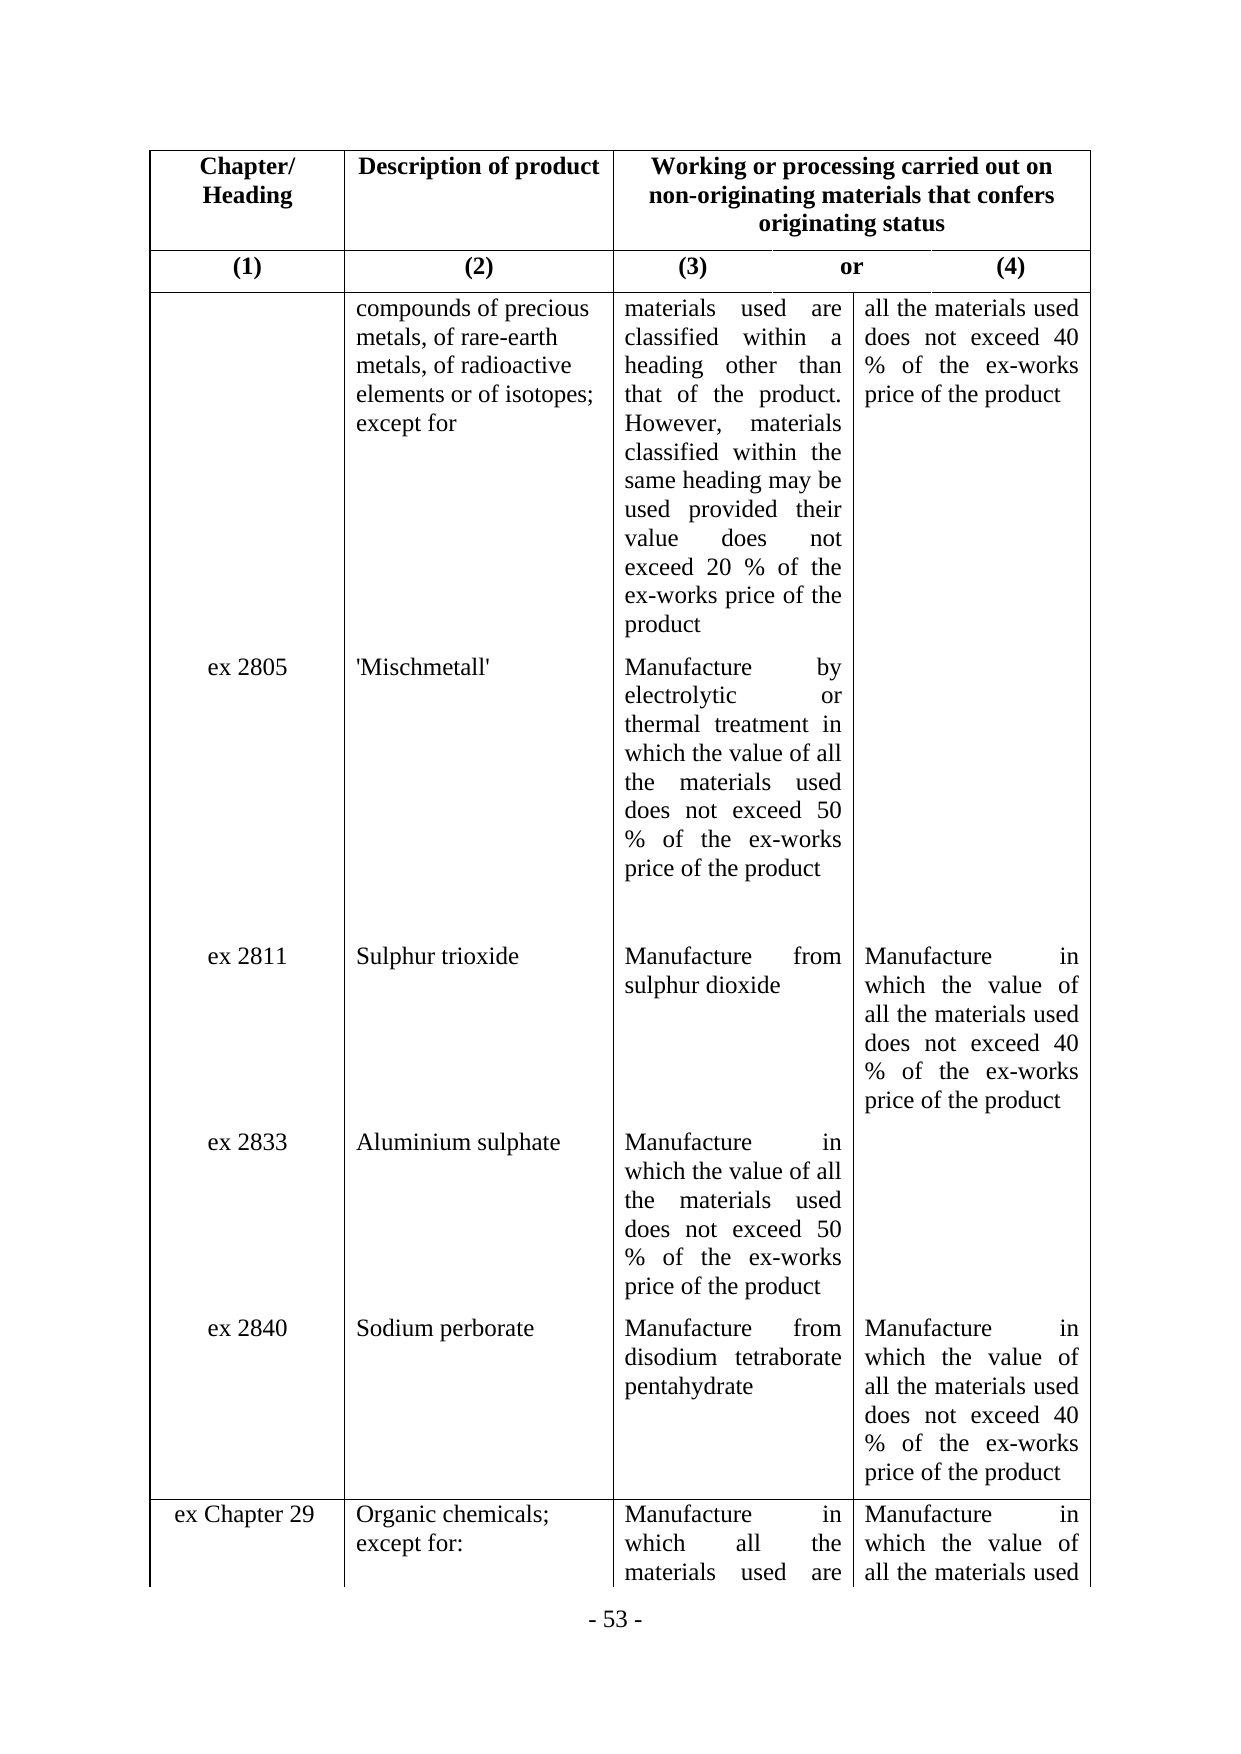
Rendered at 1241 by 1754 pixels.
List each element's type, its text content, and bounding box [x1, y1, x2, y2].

table_cell ex 2811 [151, 941, 344, 1126]
table_cell Manufacture from sulphur dioxide [614, 941, 853, 1126]
table_cell ex 2805 [151, 652, 344, 940]
table_cell all the materials used does not exceed 40 % of the ex-works price of the product [854, 293, 1090, 651]
table_cell Manufacture from disodium tetraborate pentahydrate [614, 1314, 853, 1498]
table_cell (4) [932, 251, 1090, 292]
table_cell [854, 1128, 1090, 1312]
table_cell or [773, 251, 931, 292]
table_cell Manufacture in which the value of all the materials used does not exceed 40 % of the ex-works price of the product [854, 1314, 1090, 1498]
table_cell [151, 293, 344, 651]
table_cell materials used are classified within a heading other than that of the product. However, materials classified within the same heading may be used provided their value does not exceed 20 % of the ex-works price of the product [614, 293, 853, 651]
table_cell ex 2840 [151, 1314, 344, 1498]
table_header Chapter/Heading [151, 151, 344, 250]
table_cell ex Chapter 29 [151, 1500, 344, 1586]
table_cell [854, 652, 1090, 940]
table_cell Aluminium sulphate [345, 1128, 613, 1312]
table_cell (3) [614, 251, 772, 292]
table_cell Manufacture in which the value of all the materials used does not exceed 40 % of the ex-works price of the product [854, 941, 1090, 1126]
table_cell Organic chemicals; except for: [345, 1500, 613, 1586]
table_header Description of product [345, 151, 613, 250]
table_cell compounds of precious metals, of rare-earth metals, of radioactive elements or of isotopes; except for [345, 293, 613, 651]
table_cell Manufacture in which the value of all the materials used [854, 1500, 1090, 1586]
table_header Working or processing carried out on non-originating materials that confers originating status [614, 151, 1090, 250]
table_cell Manufacture in which the value of all the materials used does not exceed 50 % of the ex-works price of the product [614, 1128, 853, 1312]
table_cell ex 2833 [151, 1128, 344, 1312]
table_cell Sulphur trioxide [345, 941, 613, 1126]
table_cell Manufacture in which all the materials used are [614, 1500, 853, 1586]
table_cell (2) [345, 251, 613, 292]
table_cell (1) [151, 251, 344, 292]
table_cell 'Mischmetall' [345, 652, 613, 940]
table_cell Sodium perborate [345, 1314, 613, 1498]
table_cell Manufacture by electrolytic or thermal treatment in which the value of all the materials used does not exceed 50 % of the ex-works price of the product [614, 652, 853, 940]
